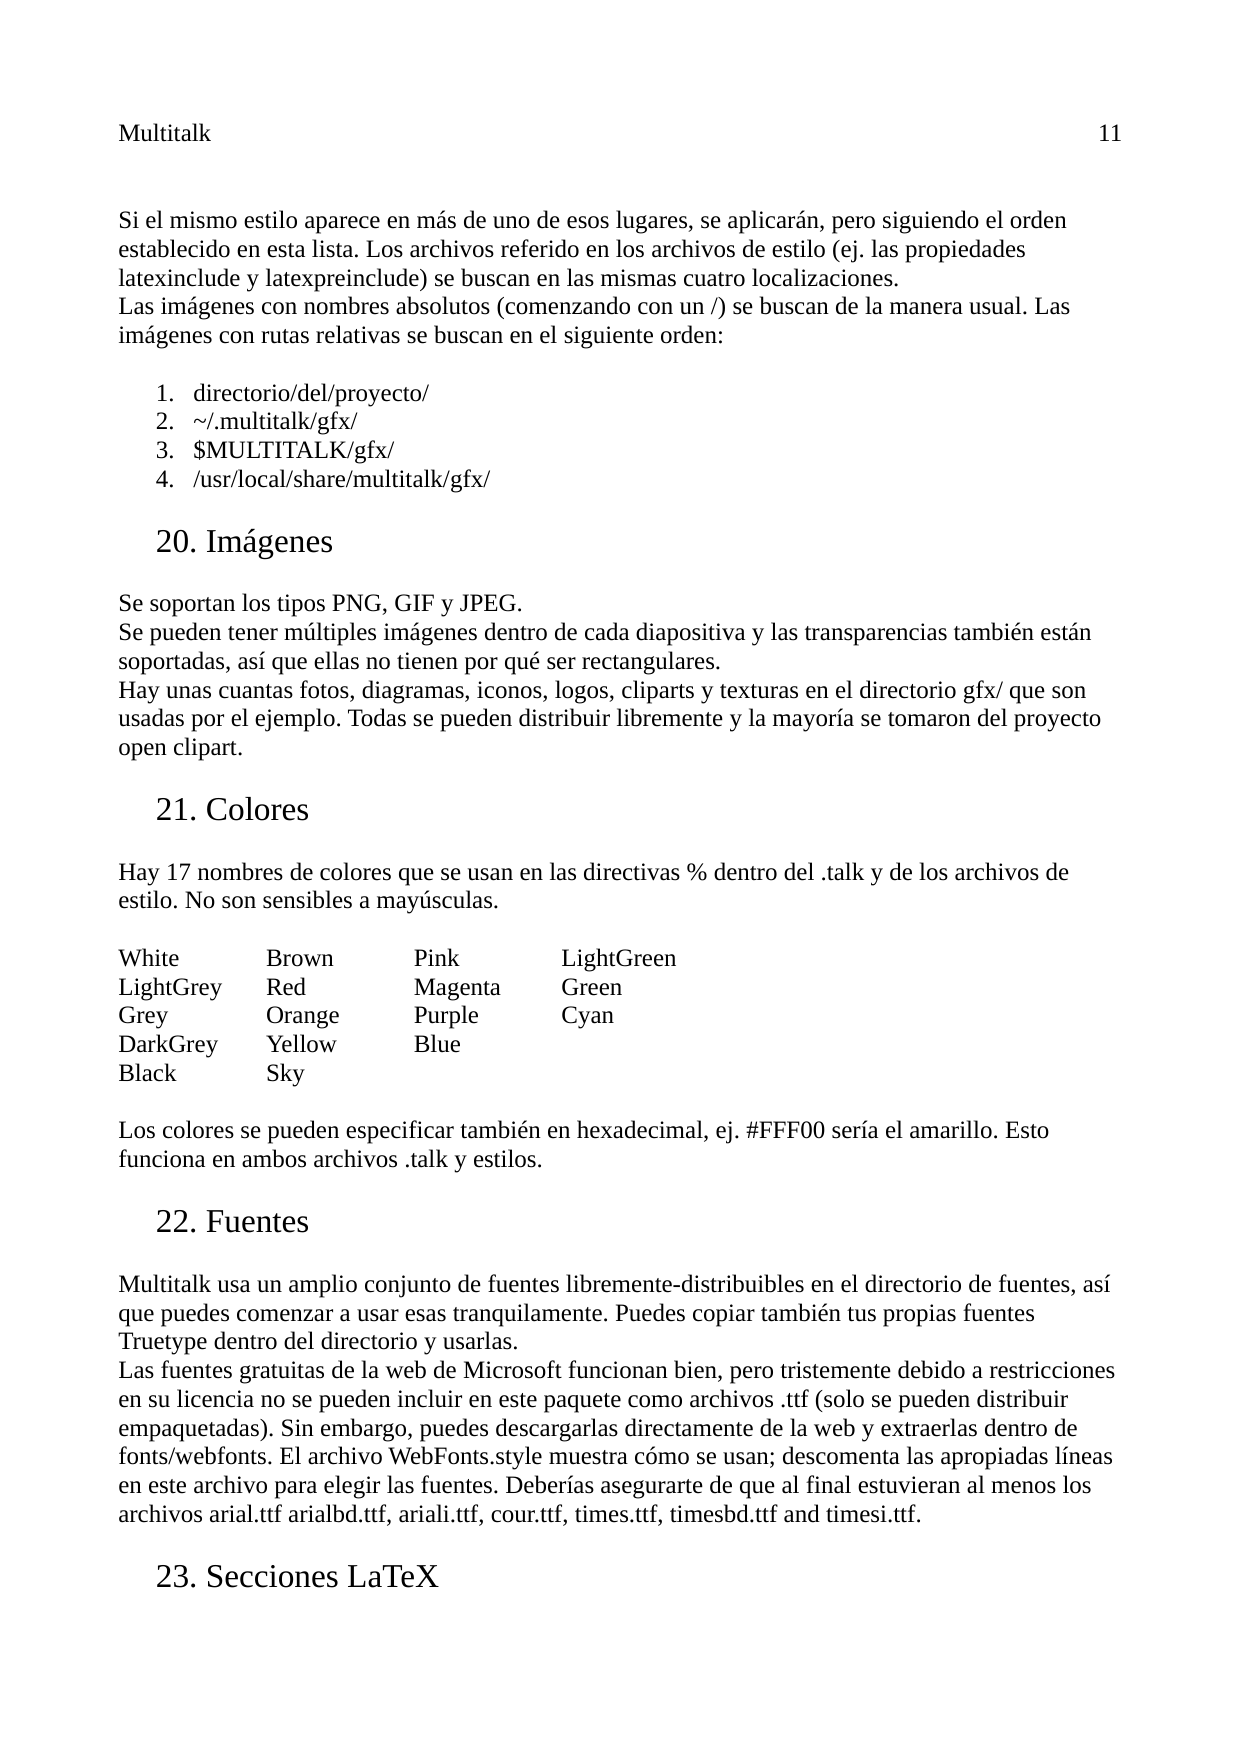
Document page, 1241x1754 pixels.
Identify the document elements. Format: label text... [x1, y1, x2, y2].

list /usr/local/share/multitalk/gfx/ [156, 464, 1122, 493]
list Colores [156, 790, 1122, 828]
text Hay 17 nombres de colores que se usan en las directivas % dentro del .talk y de los archivos de estilo. No son sensibles a mayúsculas. [118, 857, 1122, 914]
list ~/.multitalk/gfx/ [156, 406, 1122, 435]
text Hay unas cuantas fotos, diagramas, iconos, logos, cliparts y texturas en el directorio gfx/ que son usadas por el ejemplo. Todas se pueden distribuir libremente y la mayoría se tomaron del proyecto open clipart. [118, 675, 1122, 761]
text Si el mismo estilo aparece en más de uno de esos lugares, se aplicarán, pero siguiendo el orden establecido en esta lista. Los archivos referido en los archivos de estilo (ej. las propiedades latexinclude y latexpreinclude) se buscan en las mismas cuatro localizaciones. [118, 205, 1122, 291]
list $MULTITALK/gfx/ [156, 435, 1122, 464]
text Las fuentes gratuitas de la web de Microsoft funcionan bien, pero tristemente debido a restricciones en su licencia no se pueden incluir en este paquete como archivos .ttf (solo se pueden distribuir empaquetadas). Sin embargo, puedes descargarlas directamente de la web y extraerlas dentro de fonts/webfonts. El archivo WebFonts.style muestra cómo se usan; descomenta las apropiadas líneas en este archivo para elegir las fuentes. Deberías asegurarte de que al final estuvieran al menos los archivos arial.ttf arialbd.ttf, ariali.ttf, cour.ttf, times.ttf, timesbd.ttf and timesi.ttf. [118, 1355, 1122, 1528]
text LightGrey Red Magenta Green [118, 972, 1122, 1001]
text Se pueden tener múltiples imágenes dentro de cada diapositiva y las transparencias también están soportadas, así que ellas no tienen por qué ser rectangulares. [118, 617, 1122, 675]
list Fuentes [156, 1202, 1122, 1240]
text Multitalk usa un amplio conjunto de fuentes libremente-distribuibles en el directorio de fuentes, así que puedes comenzar a usar esas tranquilamente. Puedes copiar también tus propias fuentes Truetype dentro del directorio y usarlas. [118, 1269, 1122, 1355]
list Imágenes [156, 521, 1122, 560]
text DarkGrey Yellow Blue [118, 1029, 1122, 1058]
text Grey Orange Purple Cyan [118, 1001, 1122, 1029]
text Black Sky [118, 1058, 1122, 1087]
text Se soportan los tipos PNG, GIF y JPEG. [118, 588, 1122, 617]
text Los colores se pueden especificar también en hexadecimal, ej. #FFF00 sería el amarillo. Esto funciona en ambos archivos .talk y estilos. [118, 1116, 1122, 1173]
list directorio/del/proyecto/ [156, 378, 1122, 406]
text White Brown Pink LightGreen [118, 943, 1122, 972]
text Las imágenes con nombres absolutos (comenzando con un /) se buscan de la manera usual. Las imágenes con rutas relativas se buscan en el siguiente orden: [118, 291, 1122, 349]
list Secciones LaTeX [156, 1556, 1122, 1595]
